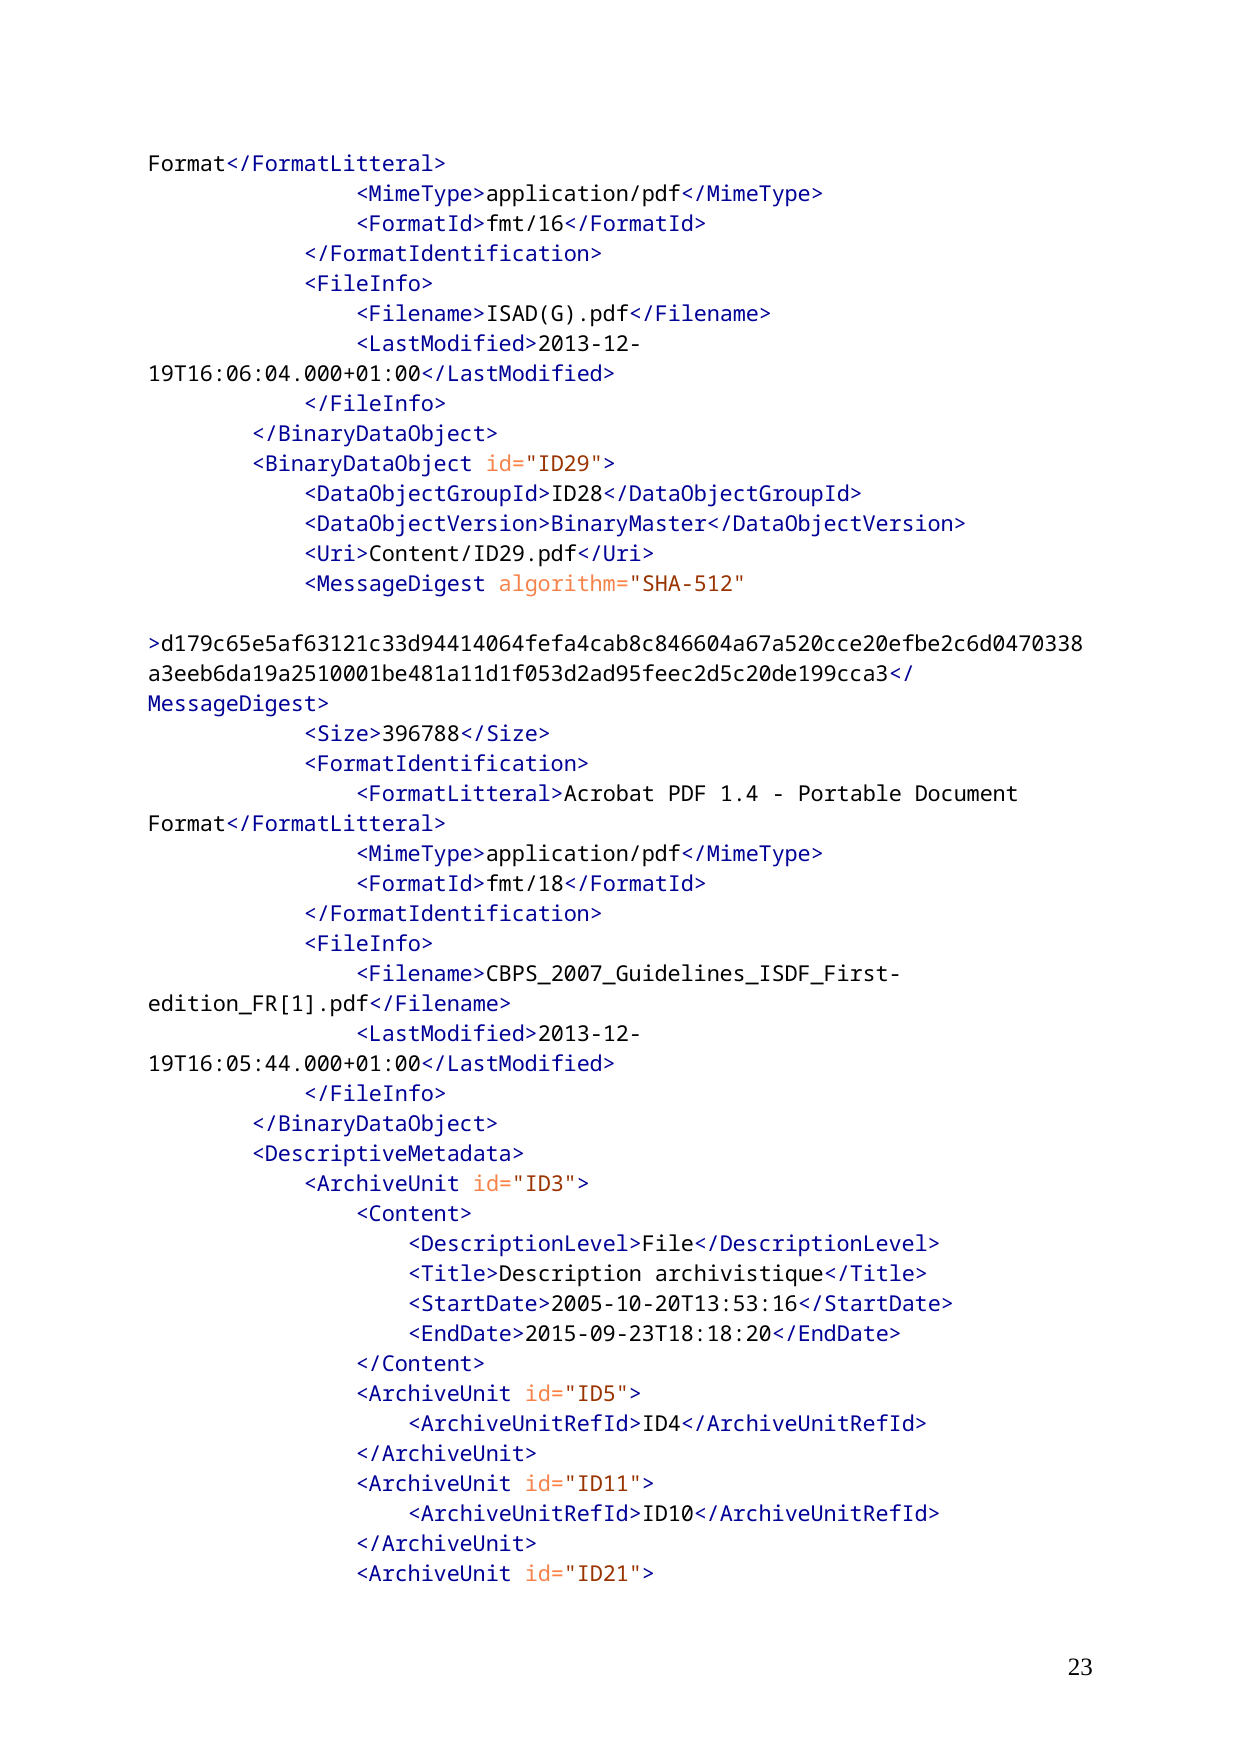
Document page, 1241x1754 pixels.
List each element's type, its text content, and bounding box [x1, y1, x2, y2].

text Format</FormatLitteral> <MimeType>application/pdf</MimeType> <FormatId>fmt/16</FormatId> </FormatIdentification> <FileInfo> <Filename>ISAD(G).pdf</Filename> <LastModified>2013-12-19T16:06:04.000+01:00</LastModified> </FileInfo> </BinaryDataObject> <BinaryDataObject id="ID29"> <DataObjectGroupId>ID28</DataObjectGroupId> <DataObjectVersion>BinaryMaster</DataObjectVersion> <Uri>Content/ID29.pdf</Uri> <MessageDigest algorithm="SHA-512" >d179c65e5af63121c33d94414064fefa4cab8c846604a67a520cce20efbe2c6d0470338a3eeb6da19a2510001be481a11d1f053d2ad95feec2d5c20de199cca3</MessageDigest> <Size>396788</Size> <FormatIdentification> <FormatLitteral>Acrobat PDF 1.4 - Portable Document Format</FormatLitteral> <MimeType>application/pdf</MimeType> <FormatId>fmt/18</FormatId> </FormatIdentification> <FileInfo> <Filename>CBPS_2007_Guidelines_ISDF_First-edition_FR[1].pdf</Filename> <LastModified>2013-12-19T16:05:44.000+01:00</LastModified> </FileInfo> </BinaryDataObject> <DescriptiveMetadata> <ArchiveUnit id="ID3"> <Content> <DescriptionLevel>File</DescriptionLevel> <Title>Description archivistique</Title> <StartDate>2005-10-20T13:53:16</StartDate> <EndDate>2015-09-23T18:18:20</EndDate> </Content> <ArchiveUnit id="ID5"> <ArchiveUnitRefId>ID4</ArchiveUnitRefId> </ArchiveUnit> <ArchiveUnit id="ID11"> <ArchiveUnitRefId>ID10</ArchiveUnitRefId> </ArchiveUnit> <ArchiveUnit id="ID21"> [148, 148, 1093, 1588]
